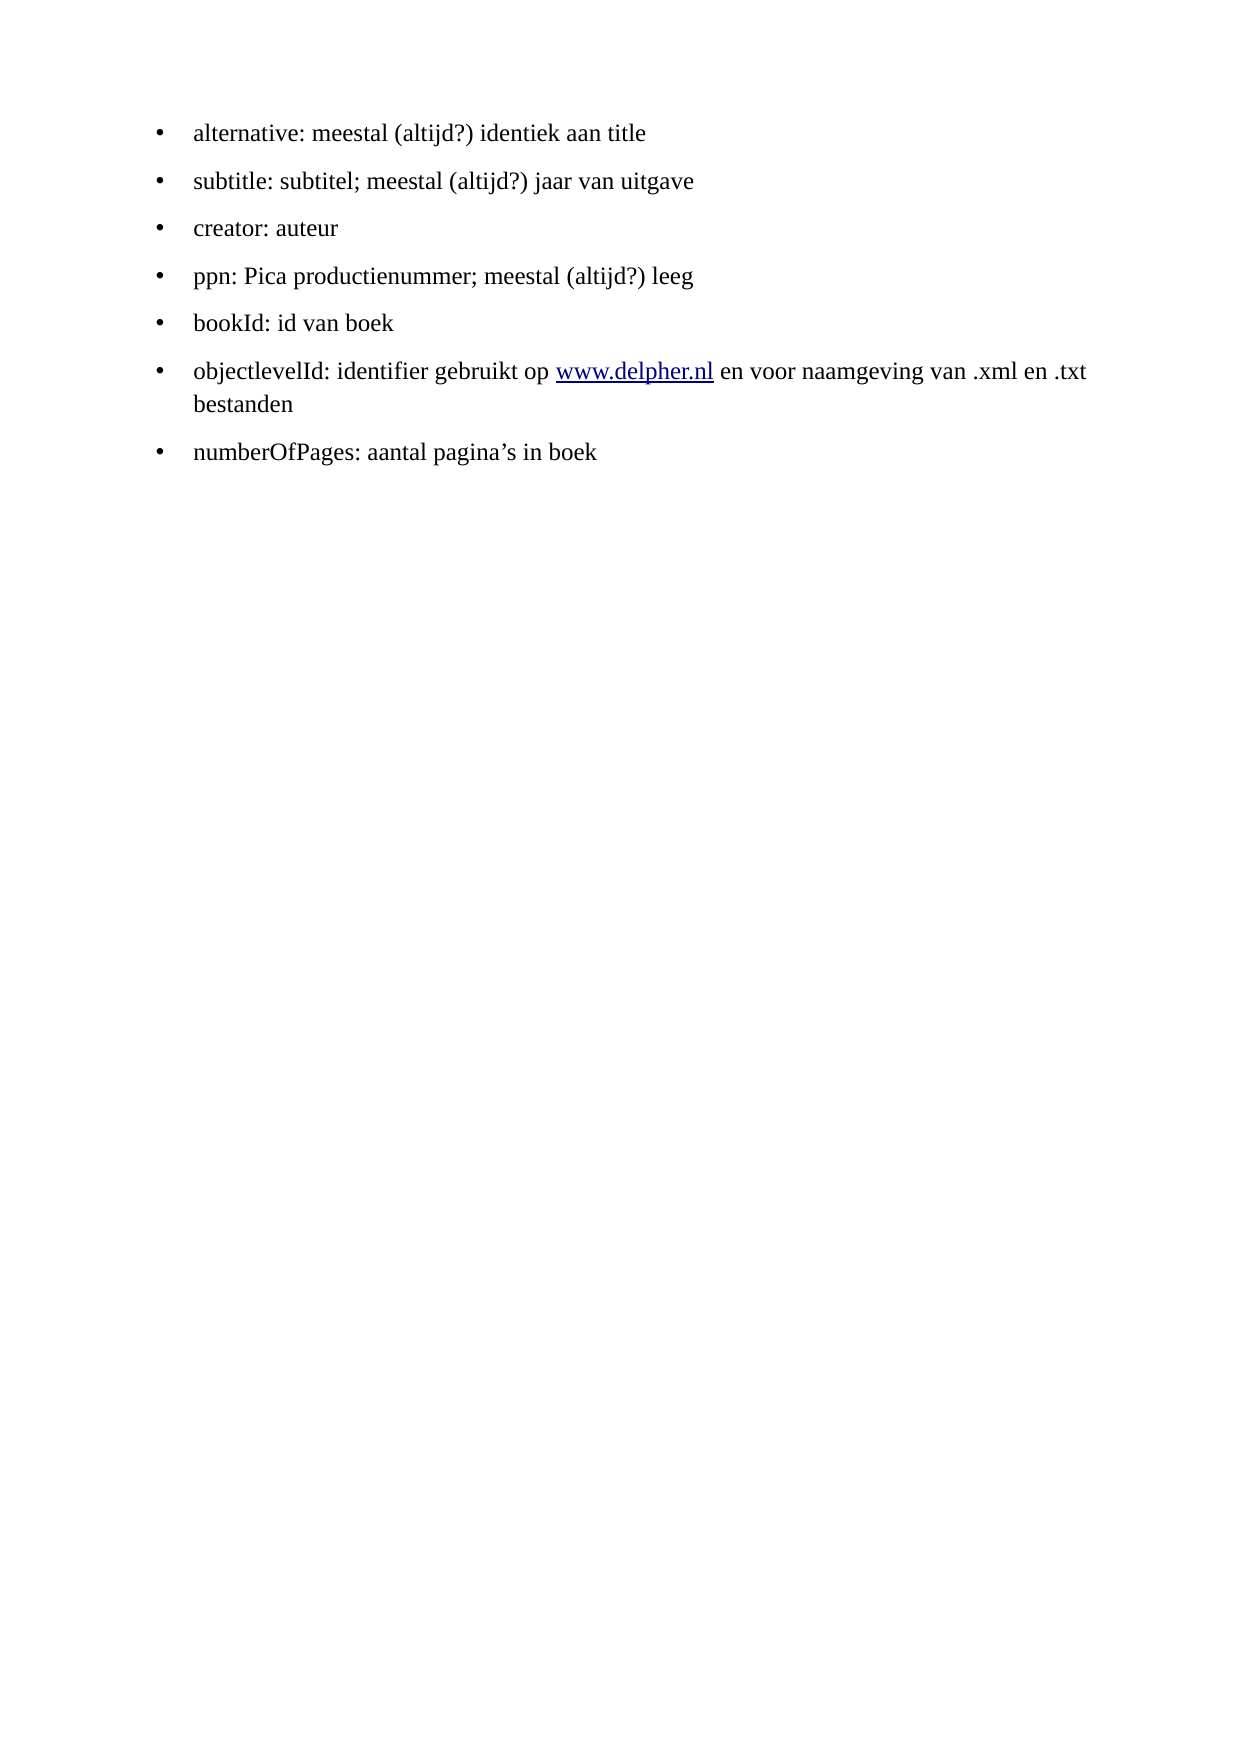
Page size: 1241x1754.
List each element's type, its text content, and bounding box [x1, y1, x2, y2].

list numberOfPages: aantal pagina’s in boek [156, 437, 1122, 466]
list subtitle: subtitel; meestal (altijd?) jaar van uitgave [156, 166, 1122, 194]
list ppn: Pica productienummer; meestal (altijd?) leeg [156, 261, 1122, 290]
list creator: auteur [156, 213, 1122, 242]
list objectlevelId: identifier gebruikt op www.delpher.nl en voor naamgeving van .xml en .txt bestanden [156, 356, 1122, 418]
list alternative: meestal (altijd?) identiek aan title [156, 118, 1122, 147]
list bookId: id van boek [156, 308, 1122, 337]
